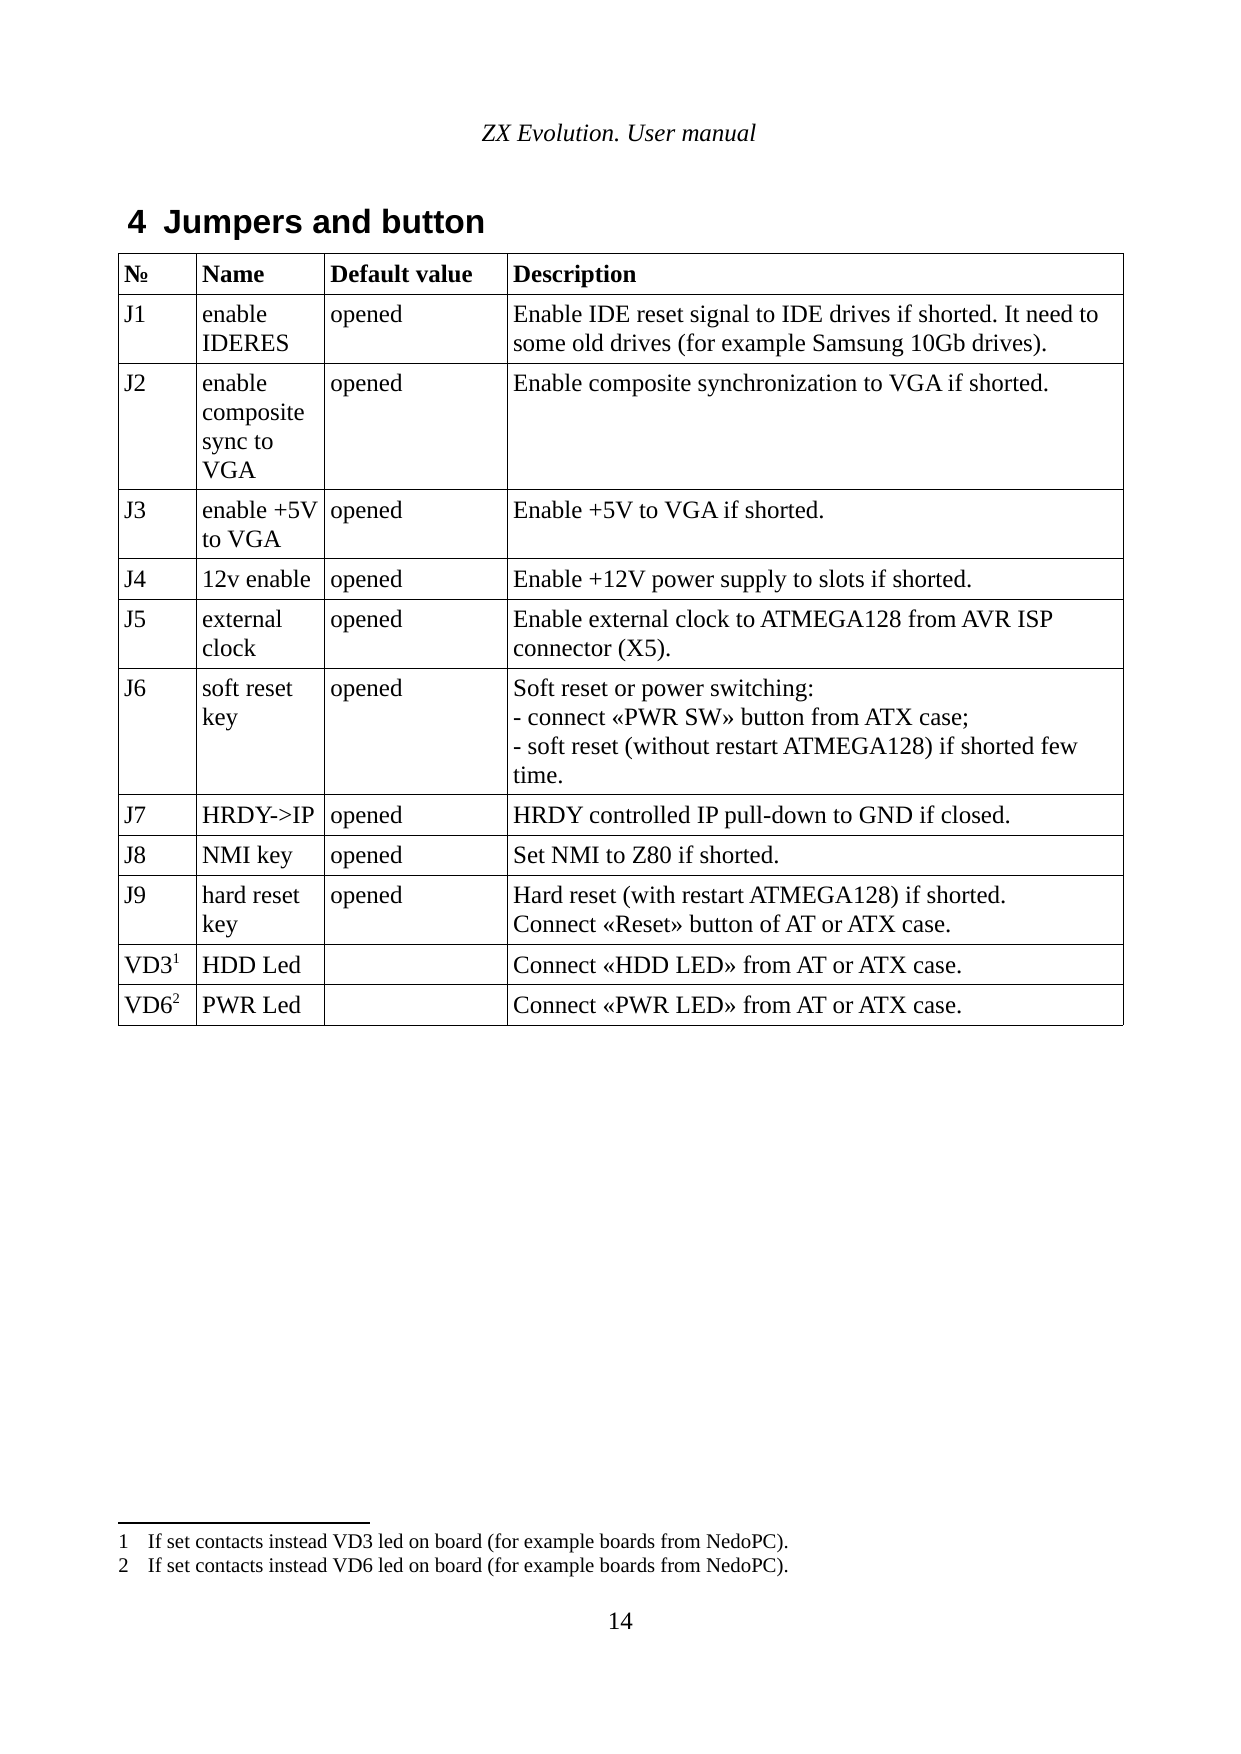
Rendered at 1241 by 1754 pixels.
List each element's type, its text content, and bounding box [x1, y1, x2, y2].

table_cell J1 [119, 295, 196, 363]
table_cell HRDY->IP [197, 795, 324, 834]
table_cell Enable +5V to VGA if shorted. [508, 490, 1123, 558]
table_cell Hard reset (with restart ATMEGA128) if shorted. Connect «Reset» button of AT or ATX case. [508, 876, 1123, 944]
table_cell opened [325, 876, 507, 944]
table_cell 12v enable [197, 559, 324, 598]
table_cell Set NMI to Z80 if shorted. [508, 836, 1123, 875]
table_cell Enable external clock to ATMEGA128 from AVR ISP connector (X5). [508, 600, 1123, 668]
table_cell J4 [119, 559, 196, 598]
table_cell hard reset key [197, 876, 324, 944]
table_cell enable +5V to VGA [197, 490, 324, 558]
table_cell J2 [119, 364, 196, 489]
table_header Name [197, 254, 324, 293]
table_cell opened [325, 600, 507, 668]
table_cell J8 [119, 836, 196, 875]
table_cell opened [325, 795, 507, 834]
table_cell opened [325, 669, 507, 794]
table_cell opened [325, 559, 507, 598]
table_cell J3 [119, 490, 196, 558]
table_cell PWR Led [197, 985, 324, 1024]
table_cell Enable composite synchronization to VGA if shorted. [508, 364, 1123, 489]
table_cell J6 [119, 669, 196, 794]
table_cell Connect «HDD LED» from AT or ATX case. [508, 945, 1123, 984]
table_header № [119, 254, 196, 293]
table_cell Soft reset or power switching: - connect «PWR SW» button from ATX case; - soft reset (without restart ATMEGA128) if shorted few time. [508, 669, 1123, 794]
table_cell soft reset key [197, 669, 324, 794]
table_cell Connect «PWR LED» from AT or ATX case. [508, 985, 1123, 1024]
table_cell J7 [119, 795, 196, 834]
table_cell [325, 985, 507, 1024]
table_cell Enable IDE reset signal to IDE drives if shorted. It need to some old drives (for example Samsung 10Gb drives). [508, 295, 1123, 363]
table_cell opened [325, 364, 507, 489]
table_cell external clock [197, 600, 324, 668]
table_cell VD6 [119, 985, 196, 1024]
table_header Default value [325, 254, 507, 293]
table_cell enable IDERES [197, 295, 324, 363]
table_cell J5 [119, 600, 196, 668]
table_cell J9 [119, 876, 196, 944]
table_cell opened [325, 490, 507, 558]
table_cell enable composite sync to VGA [197, 364, 324, 489]
table_cell [325, 945, 507, 984]
table_cell Enable +12V power supply to slots if shorted. [508, 559, 1123, 598]
table_cell opened [325, 836, 507, 875]
table_cell opened [325, 295, 507, 363]
table_cell HDD Led [197, 945, 324, 984]
table_header Description [508, 254, 1123, 293]
table_cell NMI key [197, 836, 324, 875]
subtitle Jumpers and button [118, 202, 1122, 241]
table_cell VD3 [119, 945, 196, 984]
table_cell HRDY controlled IP pull-down to GND if closed. [508, 795, 1123, 834]
